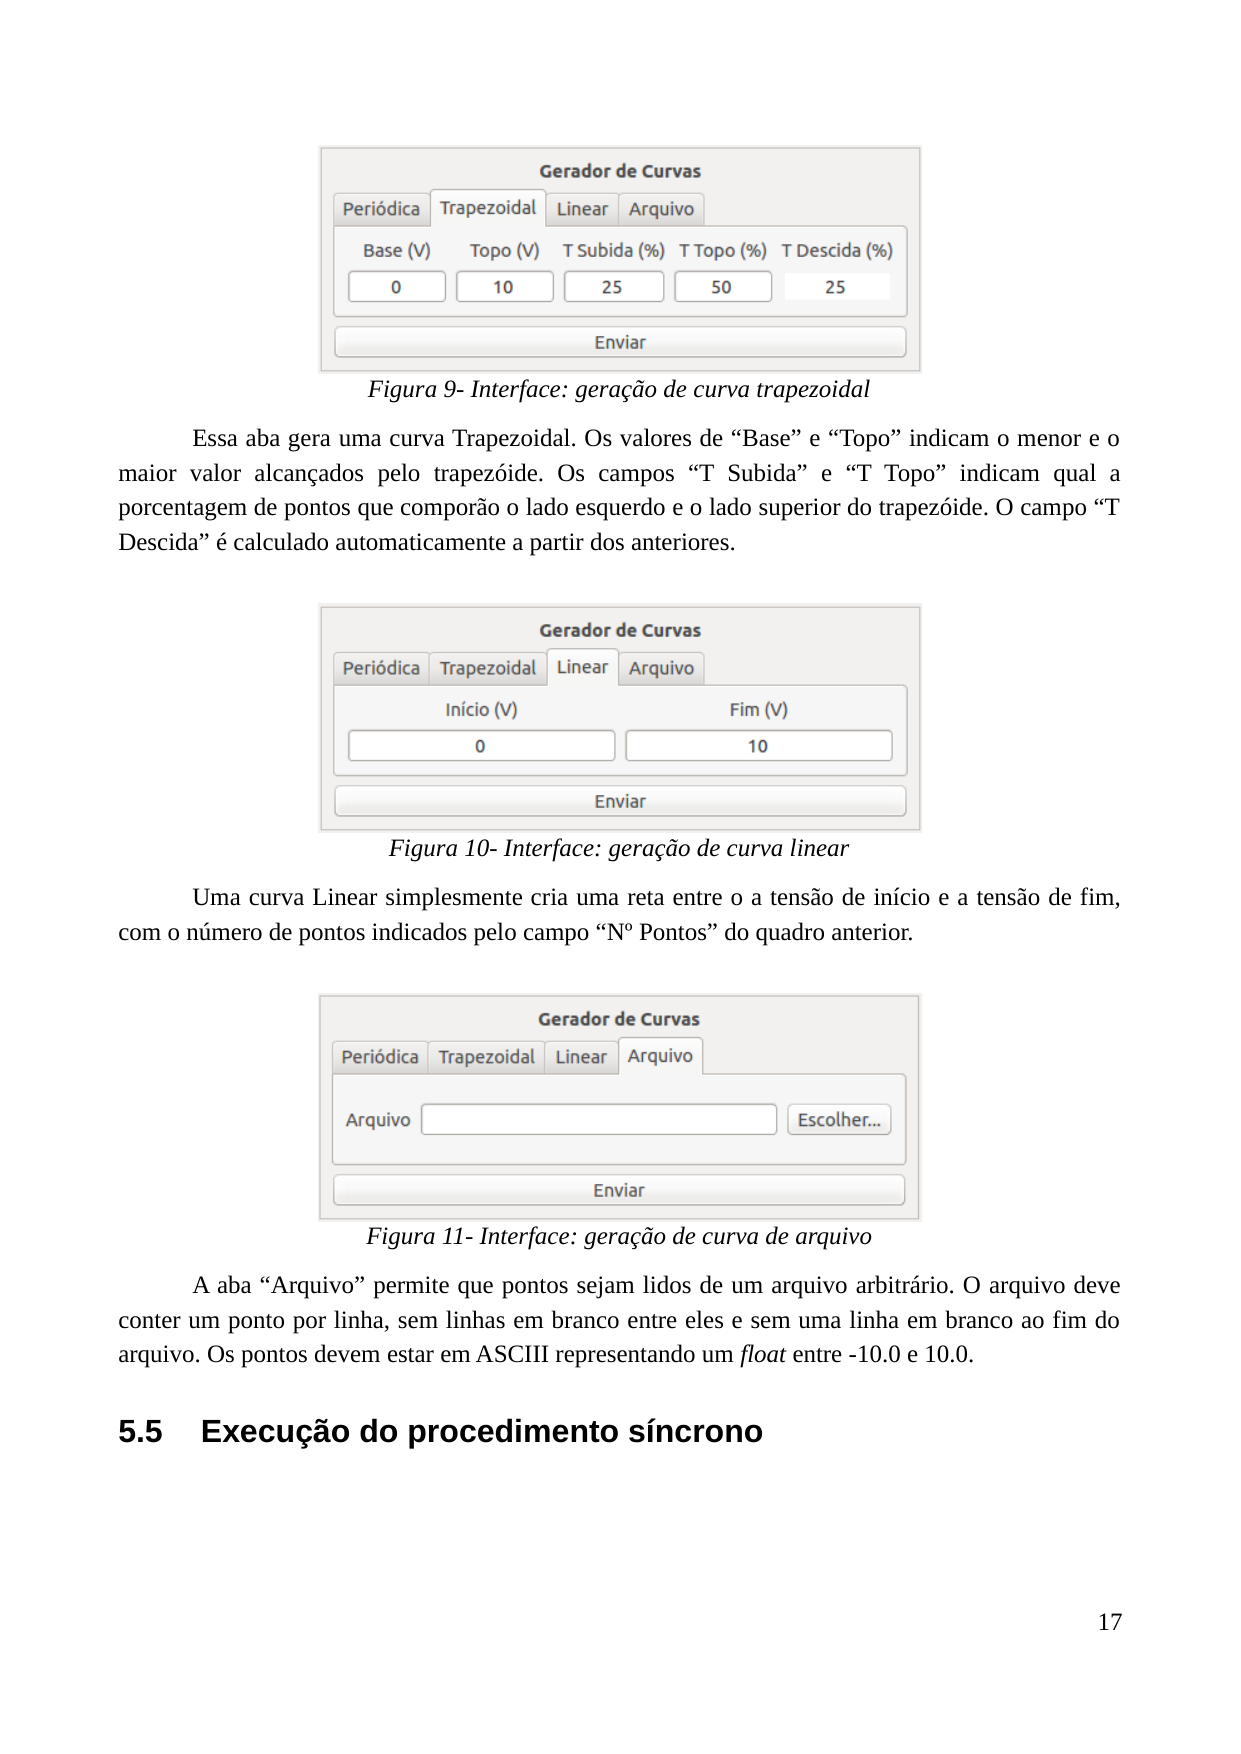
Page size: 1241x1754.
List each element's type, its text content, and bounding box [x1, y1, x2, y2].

text Figura 10- Interface: geração de curva linear [318, 833, 922, 861]
picture [317, 145, 923, 374]
subtitle Execução do procedimento síncrono [118, 1413, 1122, 1449]
text Figura 9- Interface: geração de curva trapezoidal [318, 374, 922, 402]
text A aba “Arquivo” permite que pontos sejam lidos de um arquivo arbitrário. O arquivo deve conter um ponto por linha, sem linhas em branco entre eles e sem uma linha em branco ao fim do arquivo. Os pontos devem estar em ASCIII representando um float entre -10.0 e 10.0. [118, 966, 1122, 1368]
text Figura 11- Interface: geração de curva de arquivo [318, 1222, 922, 1250]
text Uma curva Linear simplesmente cria uma reta entre o a tensão de início e a tensão de fim, com o número de pontos indicados pelo campo “Nº Pontos” do quadro anterior. [118, 576, 1122, 945]
picture [317, 993, 923, 1222]
picture [317, 603, 923, 833]
text Essa aba gera uma curva Trapezoidal. Os valores de “Base” e “Topo” indicam o menor e o maior valor alcançados pelo trapezóide. Os campos “T Subida” e “T Topo” indicam qual a porcentagem de pontos que comporão o lado esquerdo e o lado superior do trapezóide. O campo “T Descida” é calculado automaticamente a partir dos anteriores. [118, 118, 1122, 555]
